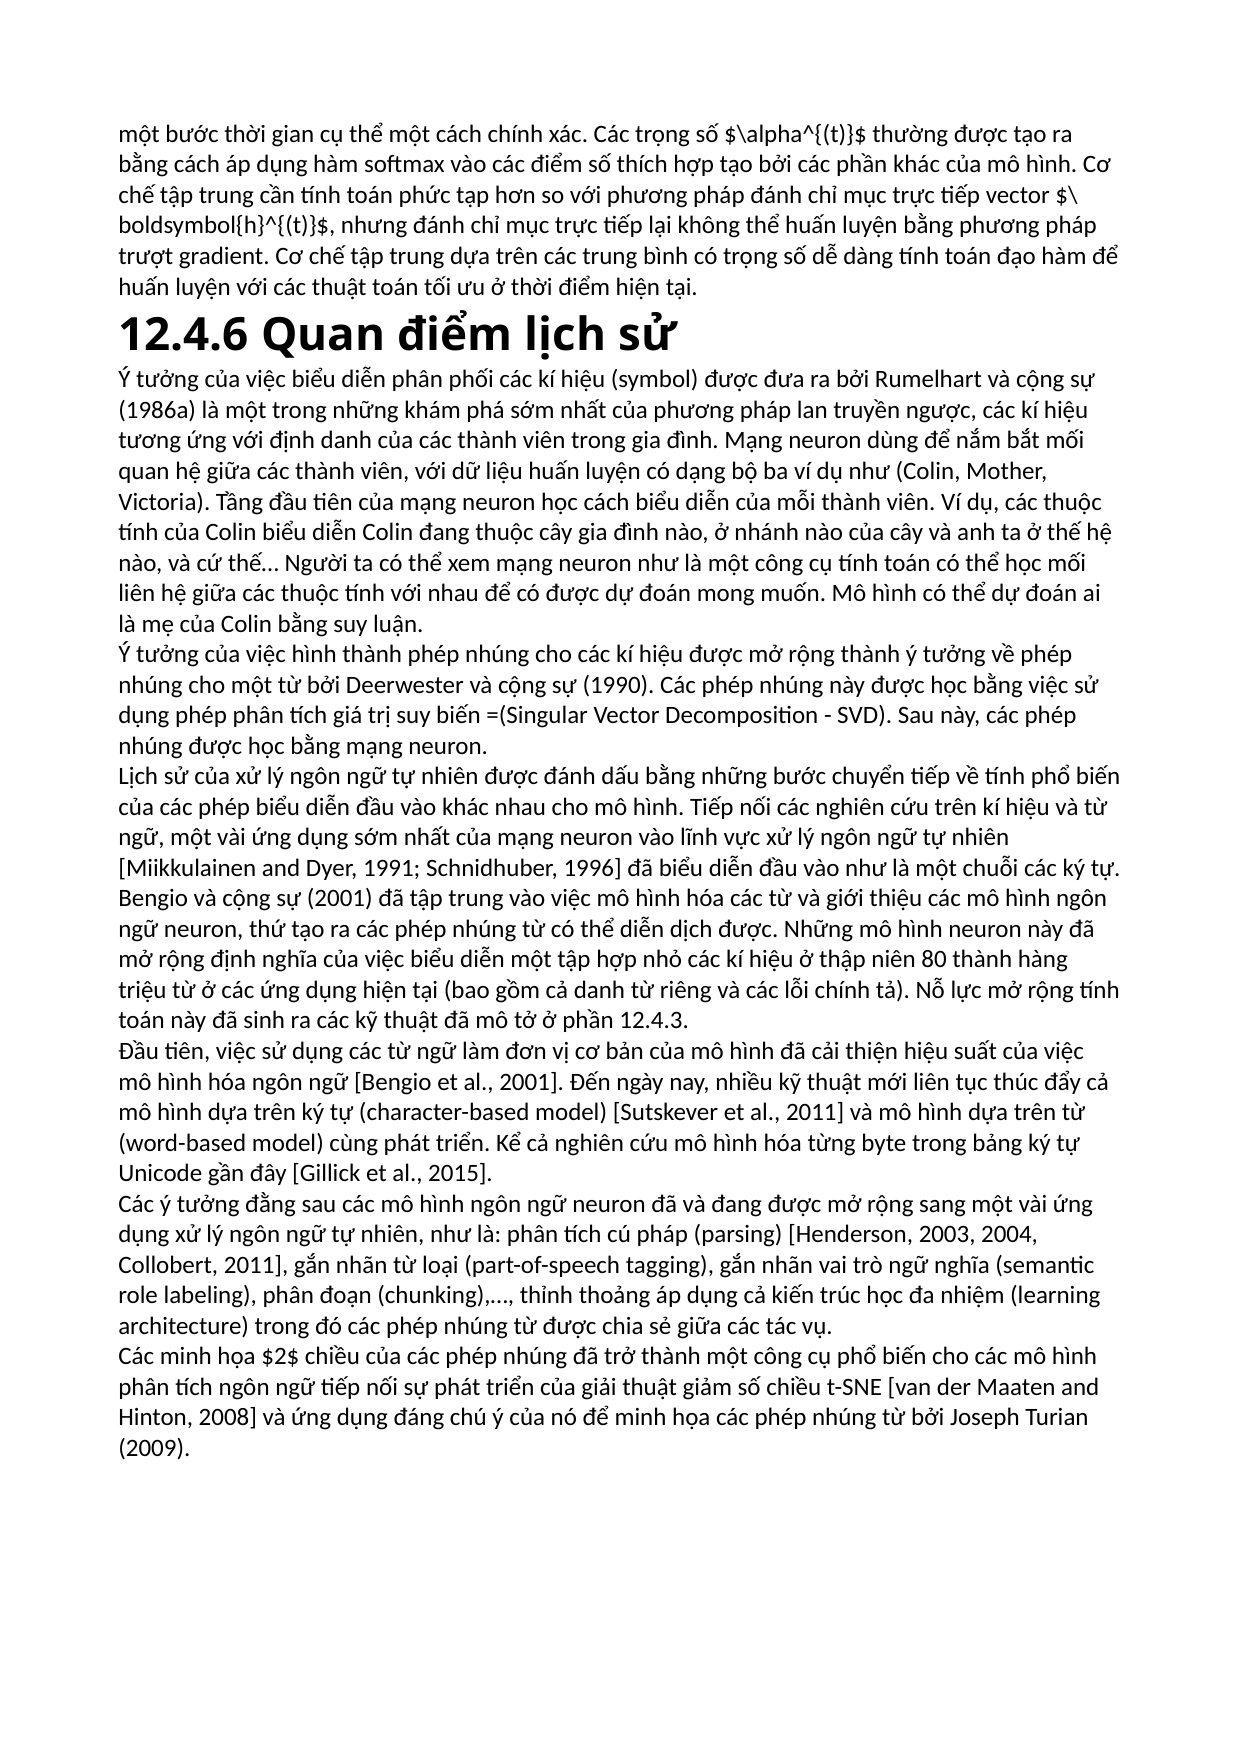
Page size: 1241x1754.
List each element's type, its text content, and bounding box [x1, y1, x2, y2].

text Lịch sử của xử lý ngôn ngữ tự nhiên được đánh dấu bằng những bước chuyển tiếp về tính phổ biến của các phép biểu diễn đầu vào khác nhau cho mô hình. Tiếp nối các nghiên cứu trên kí hiệu và từ ngữ, một vài ứng dụng sớm nhất của mạng neuron vào lĩnh vực xử lý ngôn ngữ tự nhiên [Miikkulainen and Dyer, 1991; Schnidhuber, 1996] đã biểu diễn đầu vào như là một chuỗi các ký tự. [118, 760, 1122, 882]
text Các minh họa $2$ chiều của các phép nhúng đã trở thành một công cụ phổ biến cho các mô hình phân tích ngôn ngữ tiếp nối sự phát triển của giải thuật giảm số chiều t-SNE [van der Maaten and Hinton, 2008] và ứng dụng đáng chú ý của nó để minh họa các phép nhúng từ bởi Joseph Turian (2009). [118, 1340, 1122, 1462]
text một bước thời gian cụ thể một cách chính xác. Các trọng số $\alpha^{(t)}$ thường được tạo ra bằng cách áp dụng hàm softmax vào các điểm số thích hợp tạo bởi các phần khác của mô hình. Cơ chế tập trung cần tính toán phức tạp hơn so với phương pháp đánh chỉ mục trực tiếp vector $\boldsymbol{h}^{(t)}$, nhưng đánh chỉ mục trực tiếp lại không thể huấn luyện bằng phương pháp trượt gradient. Cơ chế tập trung dựa trên các trung bình có trọng số dễ dàng tính toán đạo hàm để huấn luyện với các thuật toán tối ưu ở thời điểm hiện tại. [118, 118, 1122, 301]
text Ý tưởng của việc hình thành phép nhúng cho các kí hiệu được mở rộng thành ý tưởng về phép nhúng cho một từ bởi Deerwester và cộng sự (1990). Các phép nhúng này được học bằng việc sử dụng phép phân tích giá trị suy biến =(Singular Vector Decomposition - SVD). Sau này, các phép nhúng được học bằng mạng neuron. [118, 638, 1122, 760]
text Đầu tiên, việc sử dụng các từ ngữ làm đơn vị cơ bản của mô hình đã cải thiện hiệu suất của việc mô hình hóa ngôn ngữ [Bengio et al., 2001]. Đến ngày nay, nhiều kỹ thuật mới liên tục thúc đẩy cả mô hình dựa trên ký tự (character-based model) [Sutskever et al., 2011] và mô hình dựa trên từ (word-based model) cùng phát triển. Kể cả nghiên cứu mô hình hóa từng byte trong bảng ký tự Unicode gần đây [Gillick et al., 2015]. [118, 1035, 1122, 1188]
subtitle 12.4.6 Quan điểm lịch sử [118, 301, 1122, 364]
text Bengio và cộng sự (2001) đã tập trung vào việc mô hình hóa các từ và giới thiệu các mô hình ngôn ngữ neuron, thứ tạo ra các phép nhúng từ có thể diễn dịch được. Những mô hình neuron này đã mở rộng định nghĩa của việc biểu diễn một tập hợp nhỏ các kí hiệu ở thập niên 80 thành hàng triệu từ ở các ứng dụng hiện tại (bao gồm cả danh từ riêng và các lỗi chính tả). Nỗ lực mở rộng tính toán này đã sinh ra các kỹ thuật đã mô tở ở phần 12.4.3. [118, 882, 1122, 1035]
text Ý tưởng của việc biểu diễn phân phối các kí hiệu (symbol) được đưa ra bởi Rumelhart và cộng sự (1986a) là một trong những khám phá sớm nhất của phương pháp lan truyền ngược, các kí hiệu tương ứng với định danh của các thành viên trong gia đình. Mạng neuron dùng để nắm bắt mối quan hệ giữa các thành viên, với dữ liệu huấn luyện có dạng bộ ba ví dụ như (Colin, Mother, Victoria). Tầng đầu tiên của mạng neuron học cách biểu diễn của mỗi thành viên. Ví dụ, các thuộc tính của Colin biểu diễn Colin đang thuộc cây gia đình nào, ở nhánh nào của cây và anh ta ở thế hệ nào, và cứ thế… Người ta có thể xem mạng neuron như là một công cụ tính toán có thể học mối liên hệ giữa các thuộc tính với nhau để có được dự đoán mong muốn. Mô hình có thể dự đoán ai là mẹ của Colin bằng suy luận. [118, 364, 1122, 638]
text Các ý tưởng đằng sau các mô hình ngôn ngữ neuron đã và đang được mở rộng sang một vài ứng dụng xử lý ngôn ngữ tự nhiên, như là: phân tích cú pháp (parsing) [Henderson, 2003, 2004, Collobert, 2011], gắn nhãn từ loại (part-of-speech tagging), gắn nhãn vai trò ngữ nghĩa (semantic role labeling), phân đoạn (chunking),…, thỉnh thoảng áp dụng cả kiến trúc học đa nhiệm (learning architecture) trong đó các phép nhúng từ được chia sẻ giữa các tác vụ. [118, 1188, 1122, 1340]
